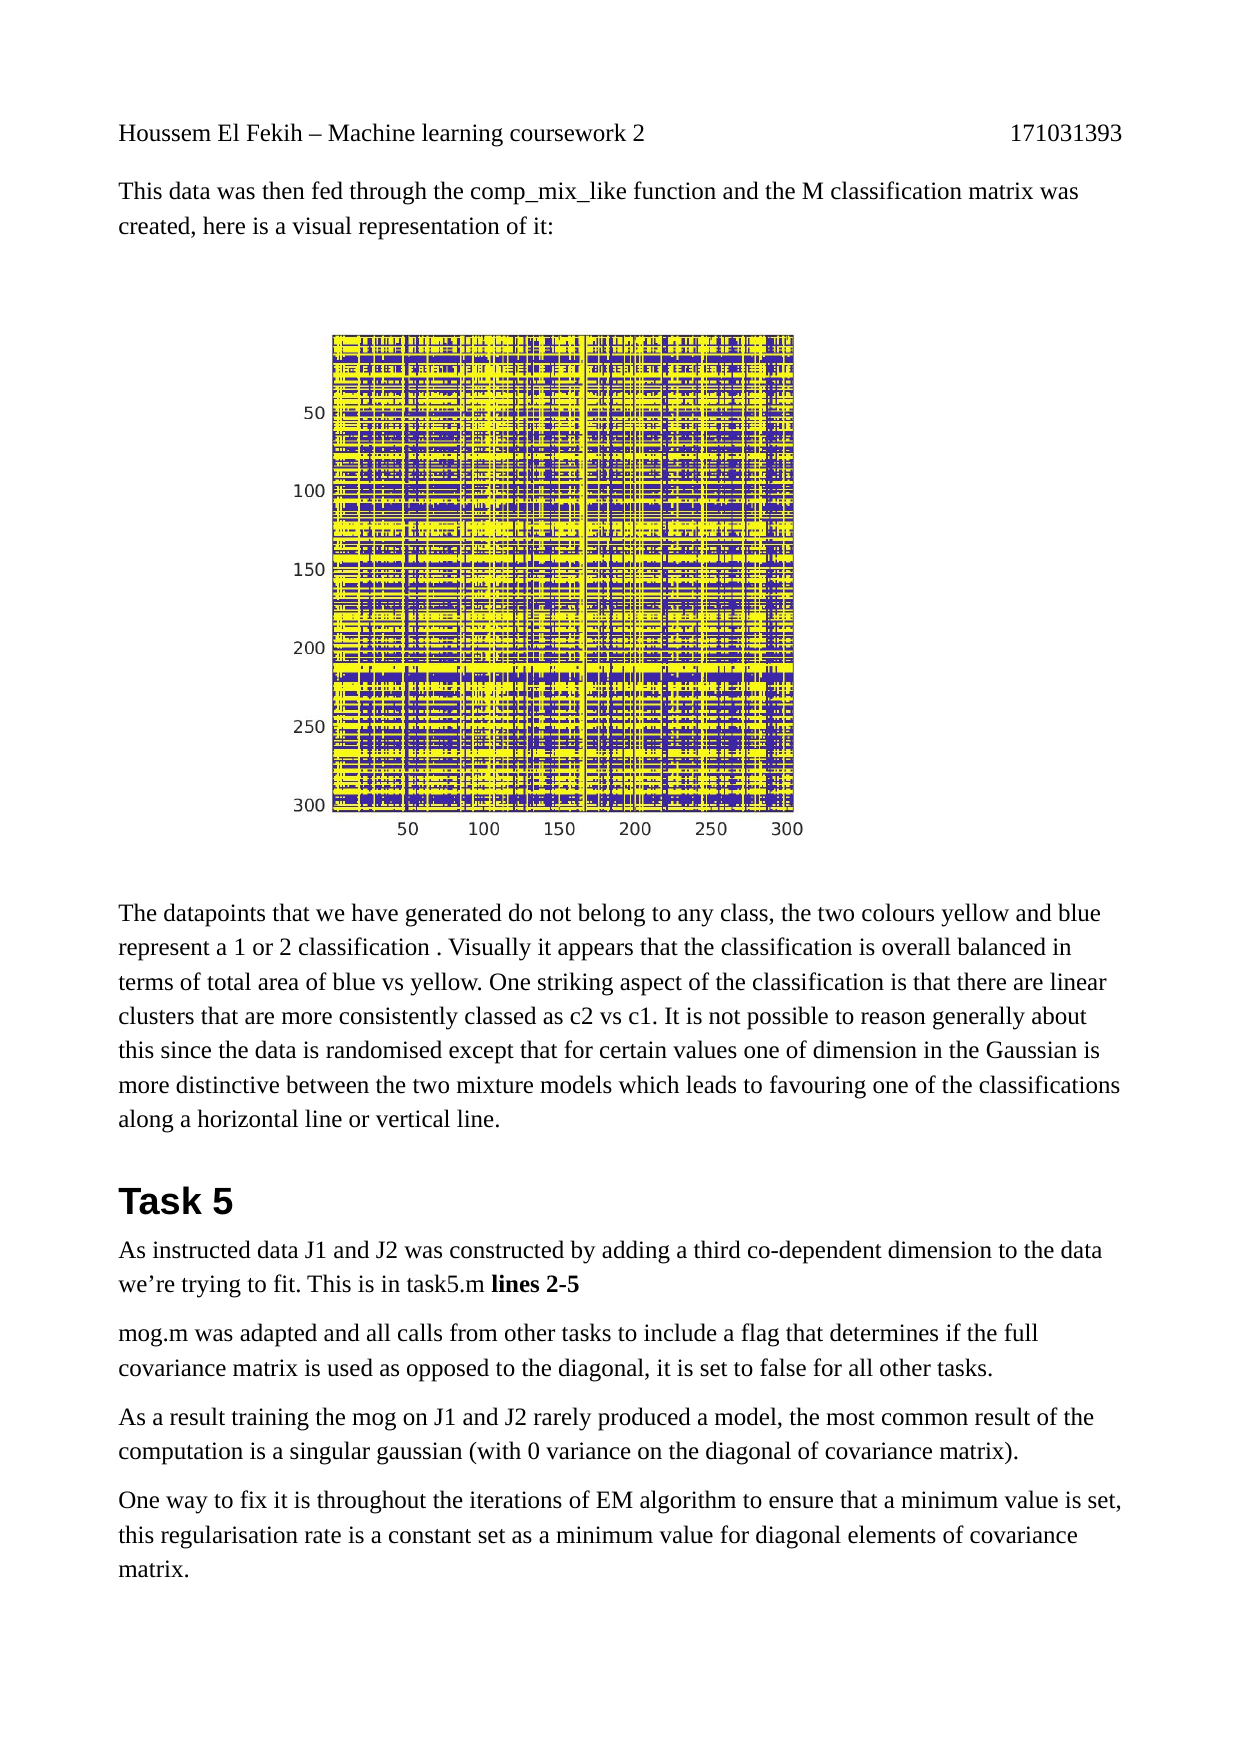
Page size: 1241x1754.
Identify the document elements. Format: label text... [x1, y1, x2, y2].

text As instructed data J1 and J2 was constructed by adding a third co-dependent dimension to the data we’re trying to fit. This is in task5.m lines 2-5 [118, 1235, 1122, 1298]
text The datapoints that we have generated do not belong to any class, the two colours yellow and blue represent a 1 or 2 classification . Visually it appears that the classification is overall balanced in terms of total area of blue vs yellow. One striking aspect of the classification is that there are linear clusters that are more consistently classed as c2 vs c1. It is not possible to reason generally about this since the data is randomised except that for certain values one of dimension in the Gaussian is more distinctive between the two mixture models which leads to favouring one of the classifications along a horizontal line or vertical line. [118, 898, 1122, 1133]
subtitle Task 5 [118, 1179, 1122, 1222]
text One way to fix it is throughout the iterations of EM algorithm to ensure that a minimum value is set, this regularisation rate is a constant set as a minimum value for diagonal elements of covariance matrix. [118, 1485, 1122, 1583]
text mog.m was adapted and all calls from other tasks to include a flag that determines if the full covariance matrix is used as opposed to the diagonal, it is set to false for all other tasks. [118, 1318, 1122, 1382]
text This data was then fed through the comp_mix_like function and the M classification matrix was created, here is a visual representation of it: [118, 176, 1122, 239]
text As a result training the mog on J1 and J2 rarely produced a model, the most common result of the computation is a singular gaussian (with 0 variance on the diagonal of covariance matrix). [118, 1402, 1122, 1465]
picture [255, 292, 850, 876]
